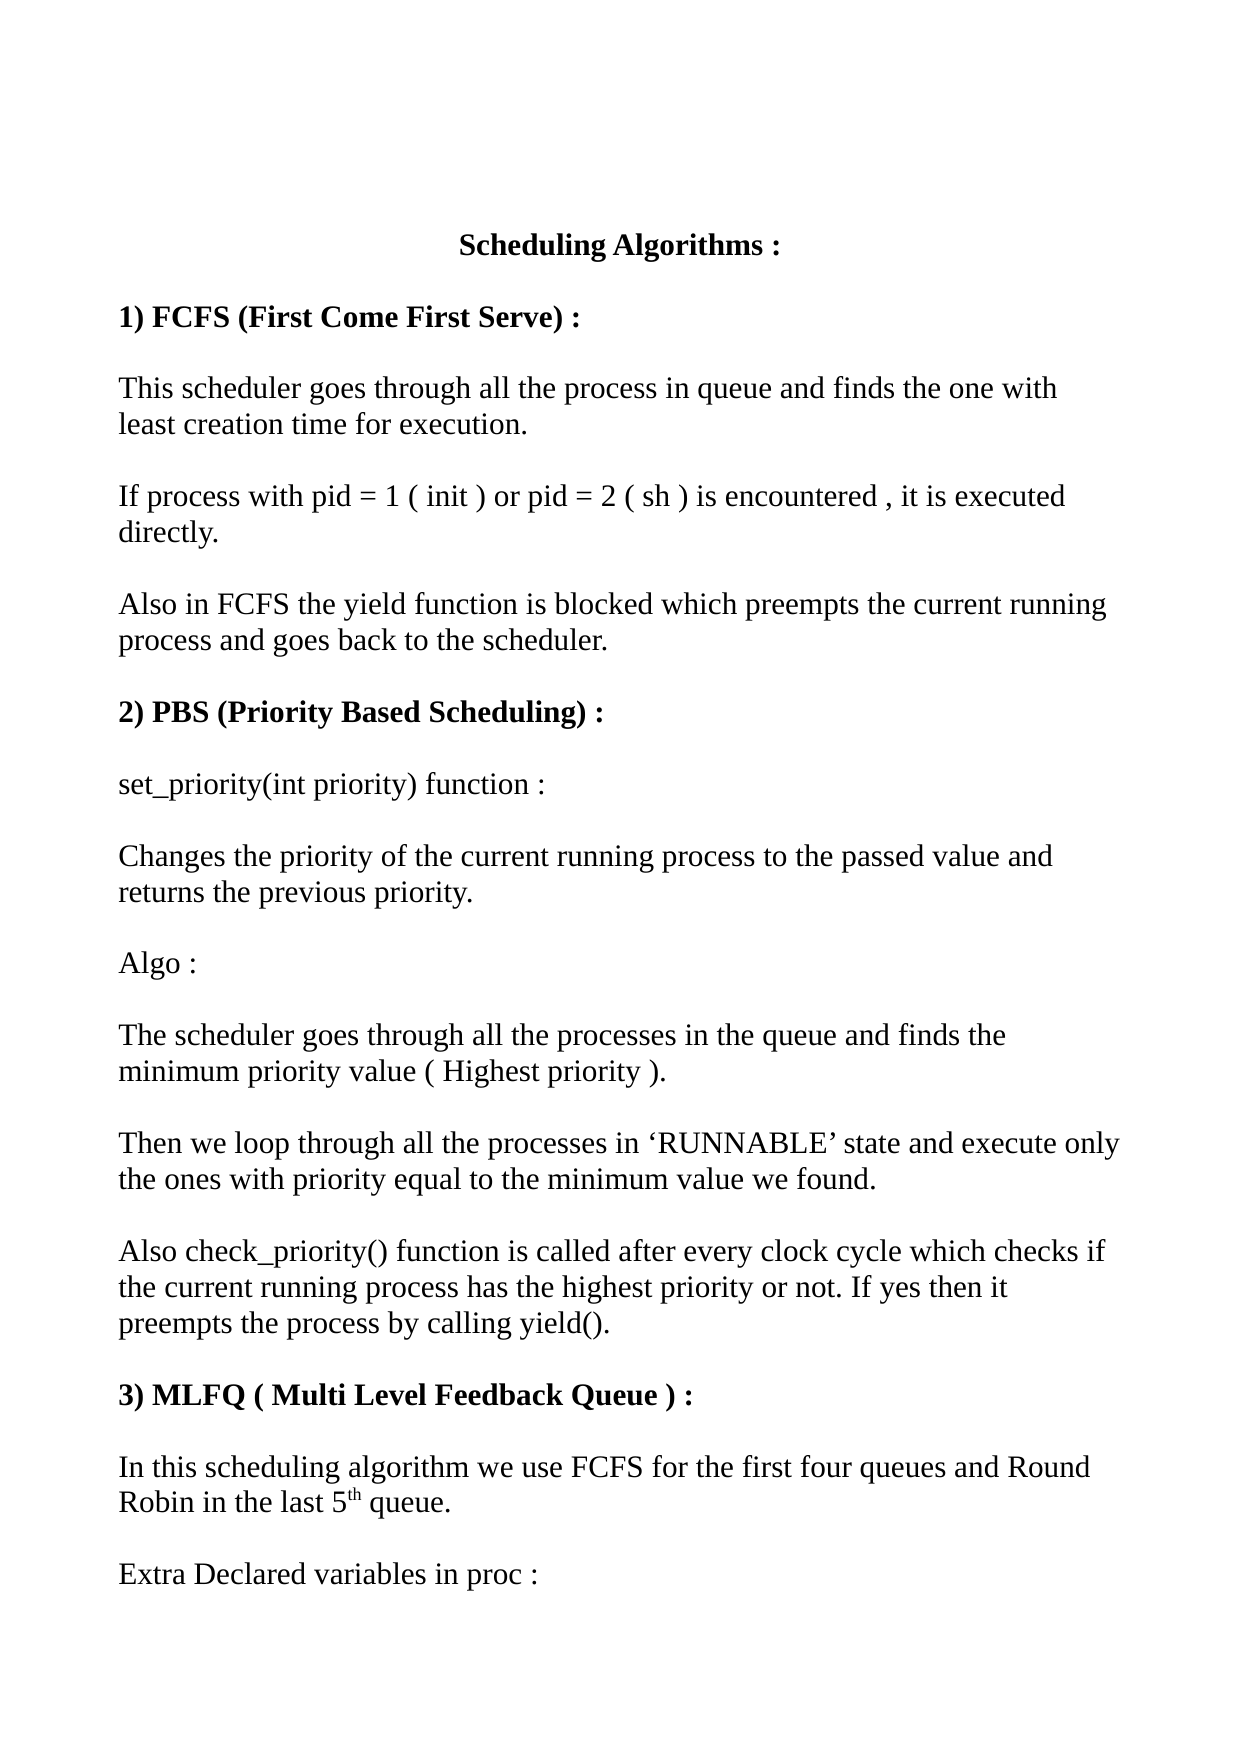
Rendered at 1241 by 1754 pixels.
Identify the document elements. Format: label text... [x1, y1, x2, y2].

text 1) FCFS (First Come First Serve) : [118, 298, 1122, 334]
text Extra Declared variables in proc : [118, 1556, 1122, 1592]
text 3) MLFQ ( Multi Level Feedback Queue ) : [118, 1376, 1122, 1412]
text Also in FCFS the yield function is blocked which preempts the current running process and goes back to the scheduler. [118, 585, 1122, 657]
text The scheduler goes through all the processes in the queue and finds the minimum priority value ( Highest priority ). [118, 1017, 1122, 1088]
text This scheduler goes through all the process in queue and finds the one with least creation time for execution. [118, 370, 1122, 442]
text In this scheduling algorithm we use FCFS for the first four queues and Round Robin in the last 5th queue. [118, 1448, 1122, 1520]
text set_priority(int priority) function : [118, 765, 1122, 801]
text If process with pid = 1 ( init ) or pid = 2 ( sh ) is encountered , it is executed directly. [118, 477, 1122, 549]
text Then we loop through all the processes in ‘RUNNABLE’ state and execute only the ones with priority equal to the minimum value we found. [118, 1124, 1122, 1196]
text Algo : [118, 945, 1122, 981]
text Scheduling Algorithms : [118, 226, 1122, 262]
text Changes the priority of the current running process to the passed value and returns the previous priority. [118, 837, 1122, 909]
text Also check_priority() function is called after every clock cycle which checks if the current running process has the highest priority or not. If yes then it preempts the process by calling yield(). [118, 1232, 1122, 1340]
text 2) PBS (Priority Based Scheduling) : [118, 693, 1122, 729]
